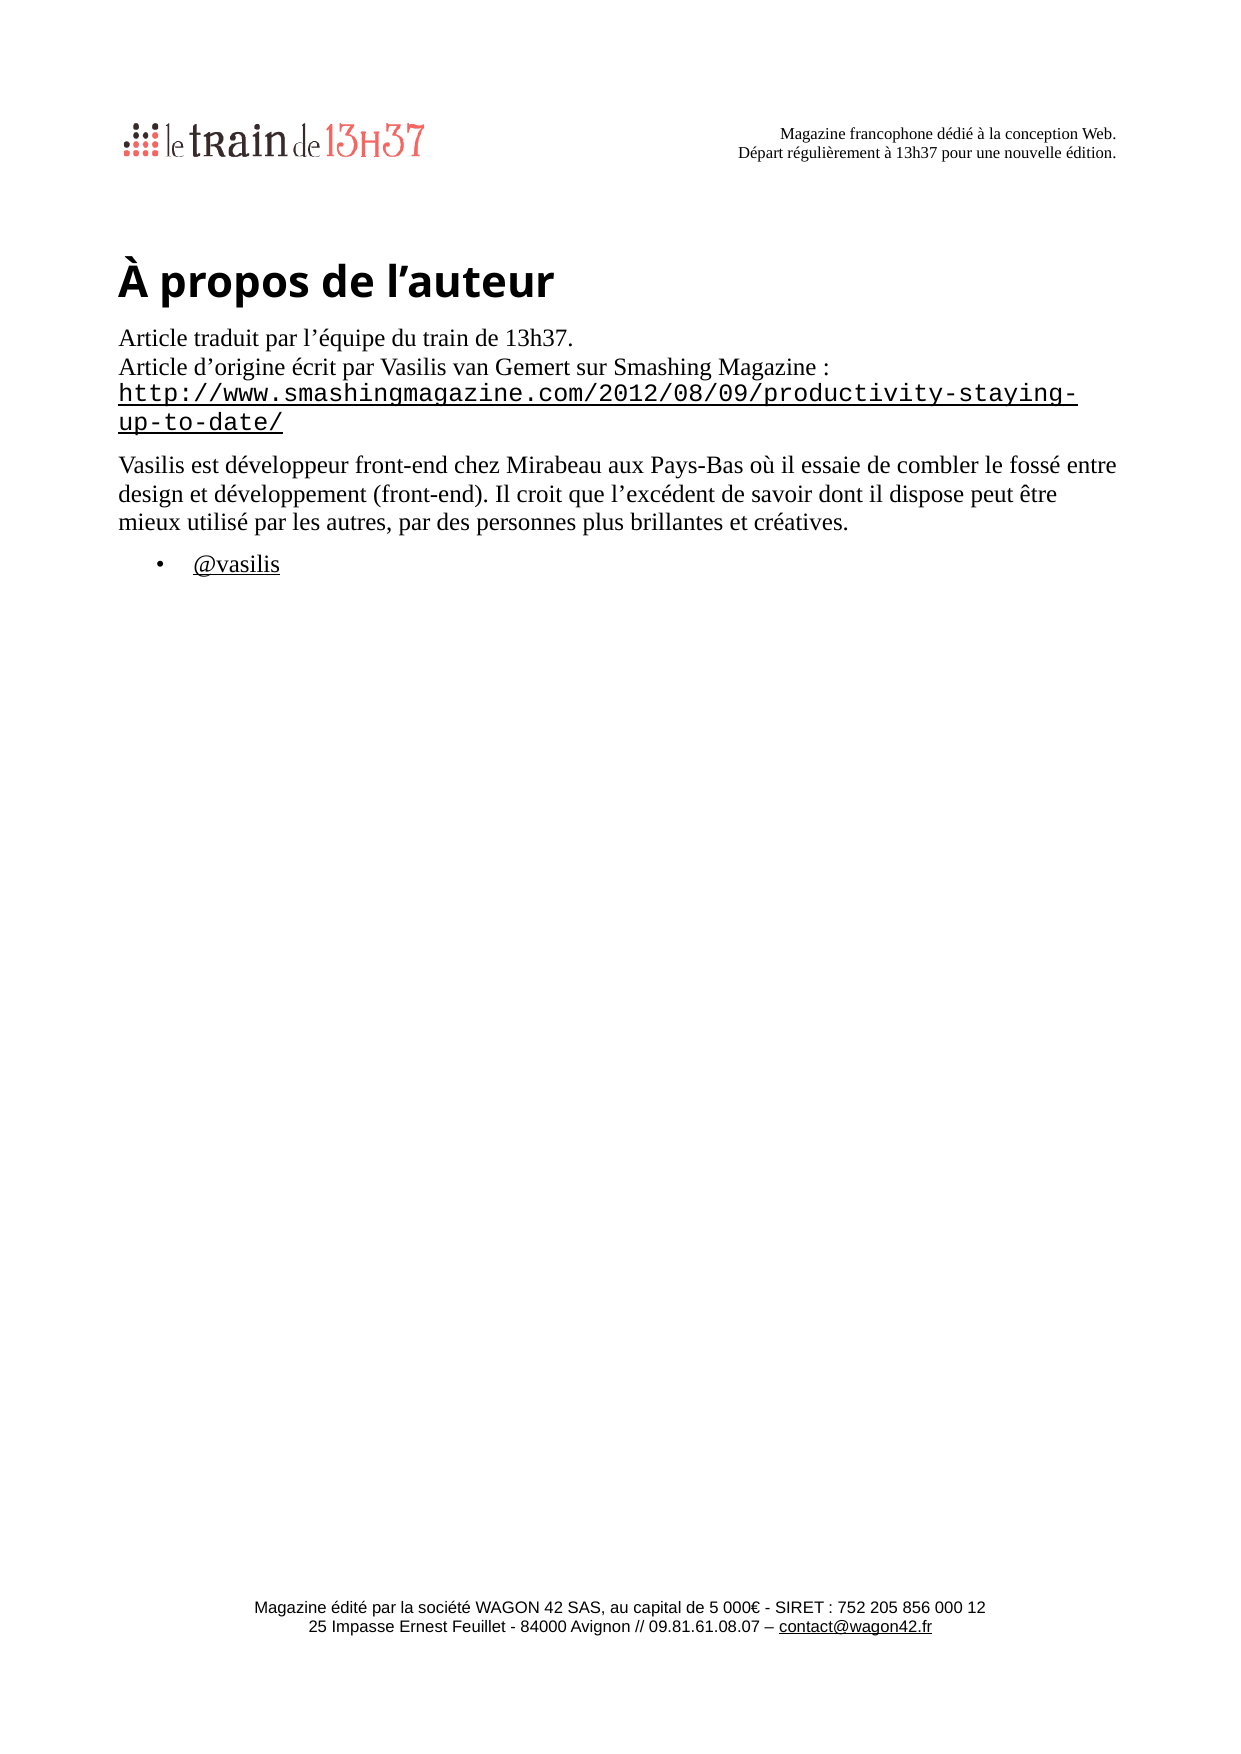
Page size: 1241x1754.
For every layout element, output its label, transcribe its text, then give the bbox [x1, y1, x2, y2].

list @vasilis [156, 549, 1122, 577]
subtitle À propos de l’auteur [118, 251, 1122, 311]
picture [123, 123, 425, 157]
text Article d’origine écrit par Vasilis van Gemert sur Smashing Magazine : http://www.smashingmagazine.com/2012/08/09/productivity-staying-up-to-date/ [118, 352, 1122, 437]
text Vasilis est développeur front-end chez Mirabeau aux Pays-Bas où il essaie de combler le fossé entre design et développement (front-end). Il croit que l’excédent de savoir dont il dispose peut être mieux utilisé par les autres, par des personnes plus brillantes et créatives. [118, 450, 1122, 536]
text Article traduit par l’équipe du train de 13h37. [118, 323, 1122, 352]
